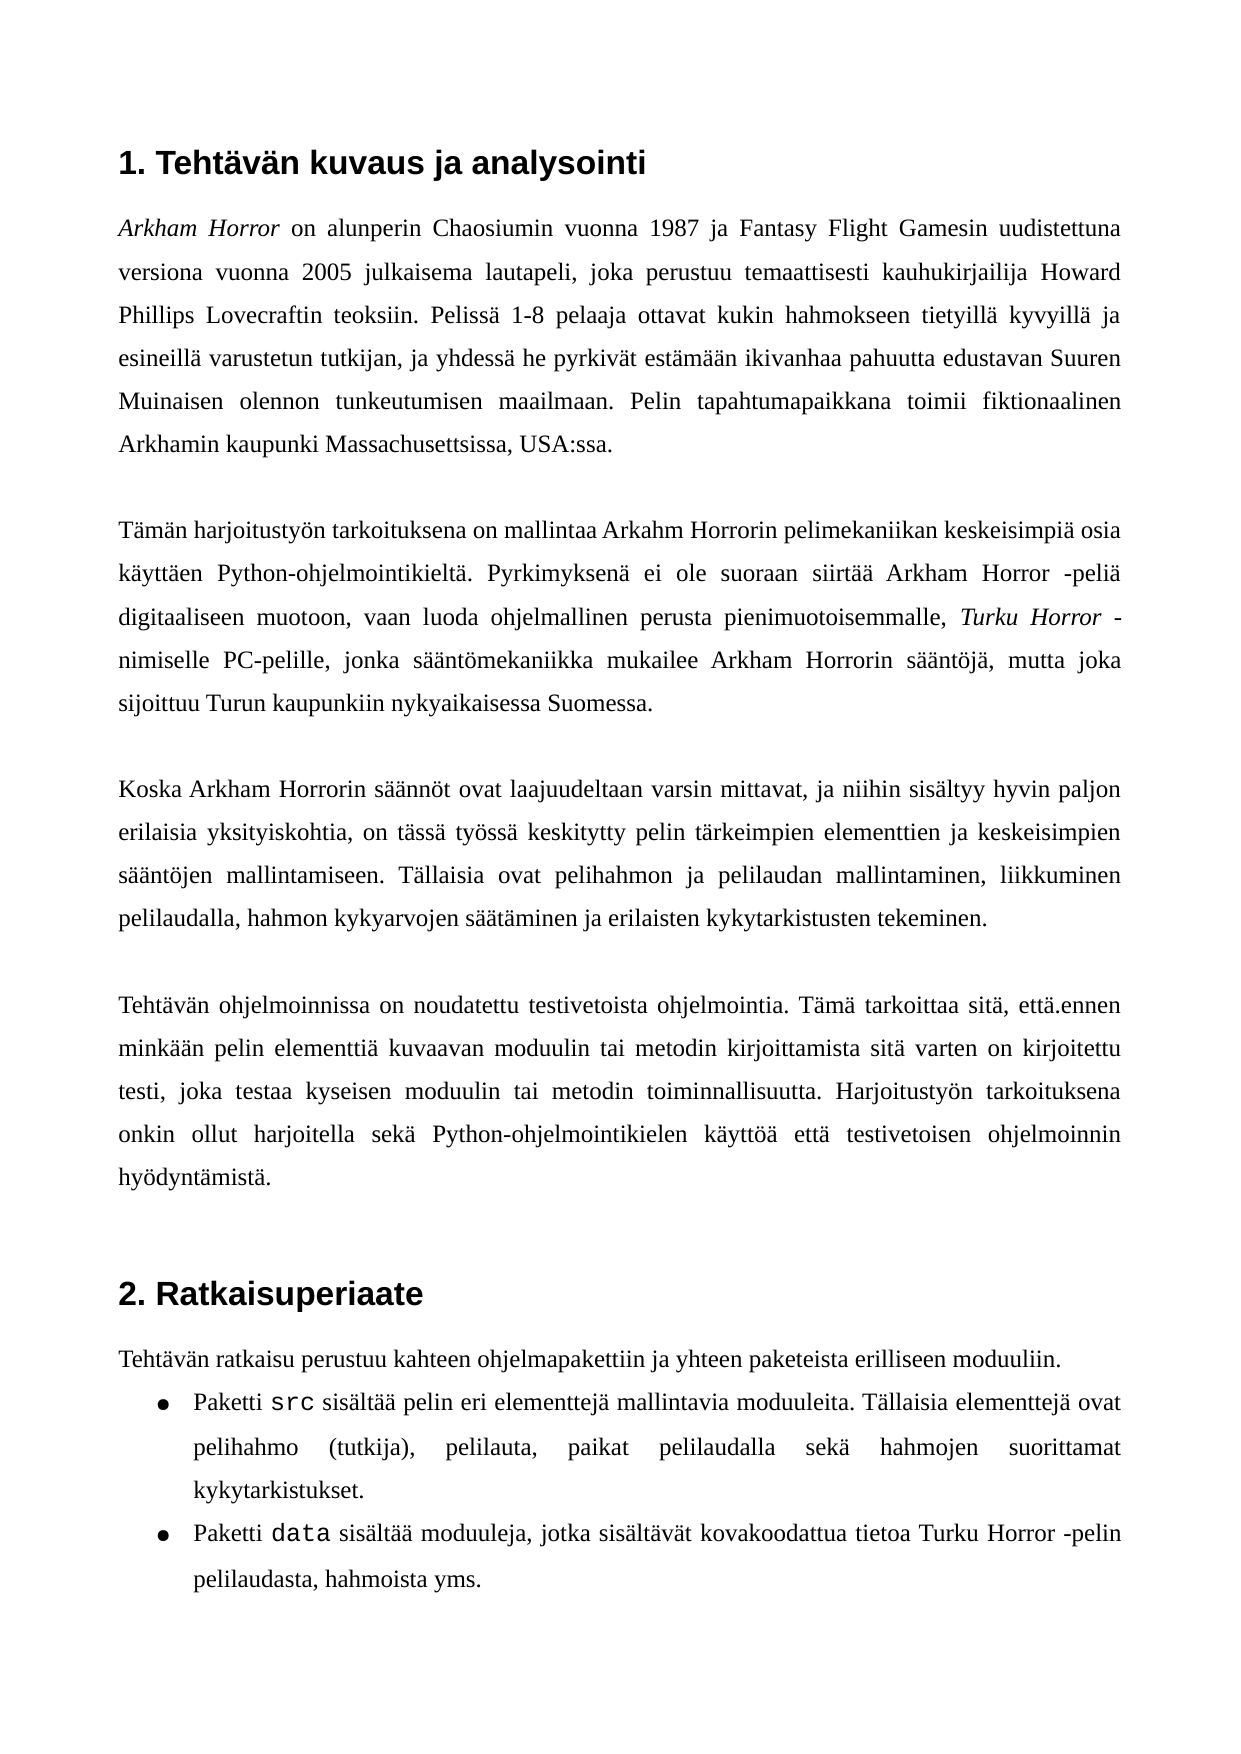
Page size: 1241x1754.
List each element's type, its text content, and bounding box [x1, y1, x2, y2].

text Tehtävän ohjelmoinnissa on noudatettu testivetoista ohjelmointia. Tämä tarkoittaa sitä, että.ennen minkään pelin elementtiä kuvaavan moduulin tai metodin kirjoittamista sitä varten on kirjoitettu testi, joka testaa kyseisen moduulin tai metodin toiminnallisuutta. Harjoitustyön tarkoituksena onkin ollut harjoitella sekä Python-ohjelmointikielen käyttöä että testivetoisen ohjelmoinnin hyödyntämistä. [118, 990, 1122, 1191]
list Paketti src sisältää pelin eri elementtejä mallintavia moduuleita. Tällaisia elementtejä ovat pelihahmo (tutkija), pelilauta, paikat pelilaudalla sekä hahmojen suorittamat kykytarkistukset. [156, 1387, 1122, 1504]
text Tehtävän ratkaisu perustuu kahteen ohjelmapakettiin ja yhteen paketeista erilliseen moduuliin. [118, 1344, 1122, 1373]
text Tämän harjoitustyön tarkoituksena on mallintaa Arkahm Horrorin pelimekaniikan keskeisimpiä osia käyttäen Python-ohjelmointikieltä. Pyrkimyksenä ei ole suoraan siirtää Arkham Horror -peliä digitaaliseen muotoon, vaan luoda ohjelmallinen perusta pienimuotoisemmalle, Turku Horror -nimiselle PC-pelille, jonka sääntömekaniikka mukailee Arkham Horrorin sääntöjä, mutta joka sijoittuu Turun kaupunkiin nykyaikaisessa Suomessa. [118, 515, 1122, 717]
subtitle 1. Tehtävän kuvaus ja analysointi [118, 143, 1122, 182]
subtitle 2. Ratkaisuperiaate [118, 1273, 1122, 1312]
list Paketti data sisältää moduuleja, jotka sisältävät kovakoodattua tietoa Turku Horror -pelin pelilaudasta, hahmoista yms. [156, 1518, 1122, 1592]
text Arkham Horror on alunperin Chaosiumin vuonna 1987 ja Fantasy Flight Gamesin uudistettuna versiona vuonna 2005 julkaisema lautapeli, joka perustuu temaattisesti kauhukirjailija Howard Phillips Lovecraftin teoksiin. Pelissä 1-8 pelaaja ottavat kukin hahmokseen tietyillä kyvyillä ja esineillä varustetun tutkijan, ja yhdessä he pyrkivät estämään ikivanhaa pahuutta edustavan Suuren Muinaisen olennon tunkeutumisen maailmaan. Pelin tapahtumapaikkana toimii fiktionaalinen Arkhamin kaupunki Massachusettsissa, USA:ssa. [118, 213, 1122, 458]
text Koska Arkham Horrorin säännöt ovat laajuudeltaan varsin mittavat, ja niihin sisältyy hyvin paljon erilaisia yksityiskohtia, on tässä työssä keskitytty pelin tärkeimpien elementtien ja keskeisimpien sääntöjen mallintamiseen. Tällaisia ovat pelihahmon ja pelilaudan mallintaminen, liikkuminen pelilaudalla, hahmon kykyarvojen säätäminen ja erilaisten kykytarkistusten tekeminen. [118, 774, 1122, 932]
